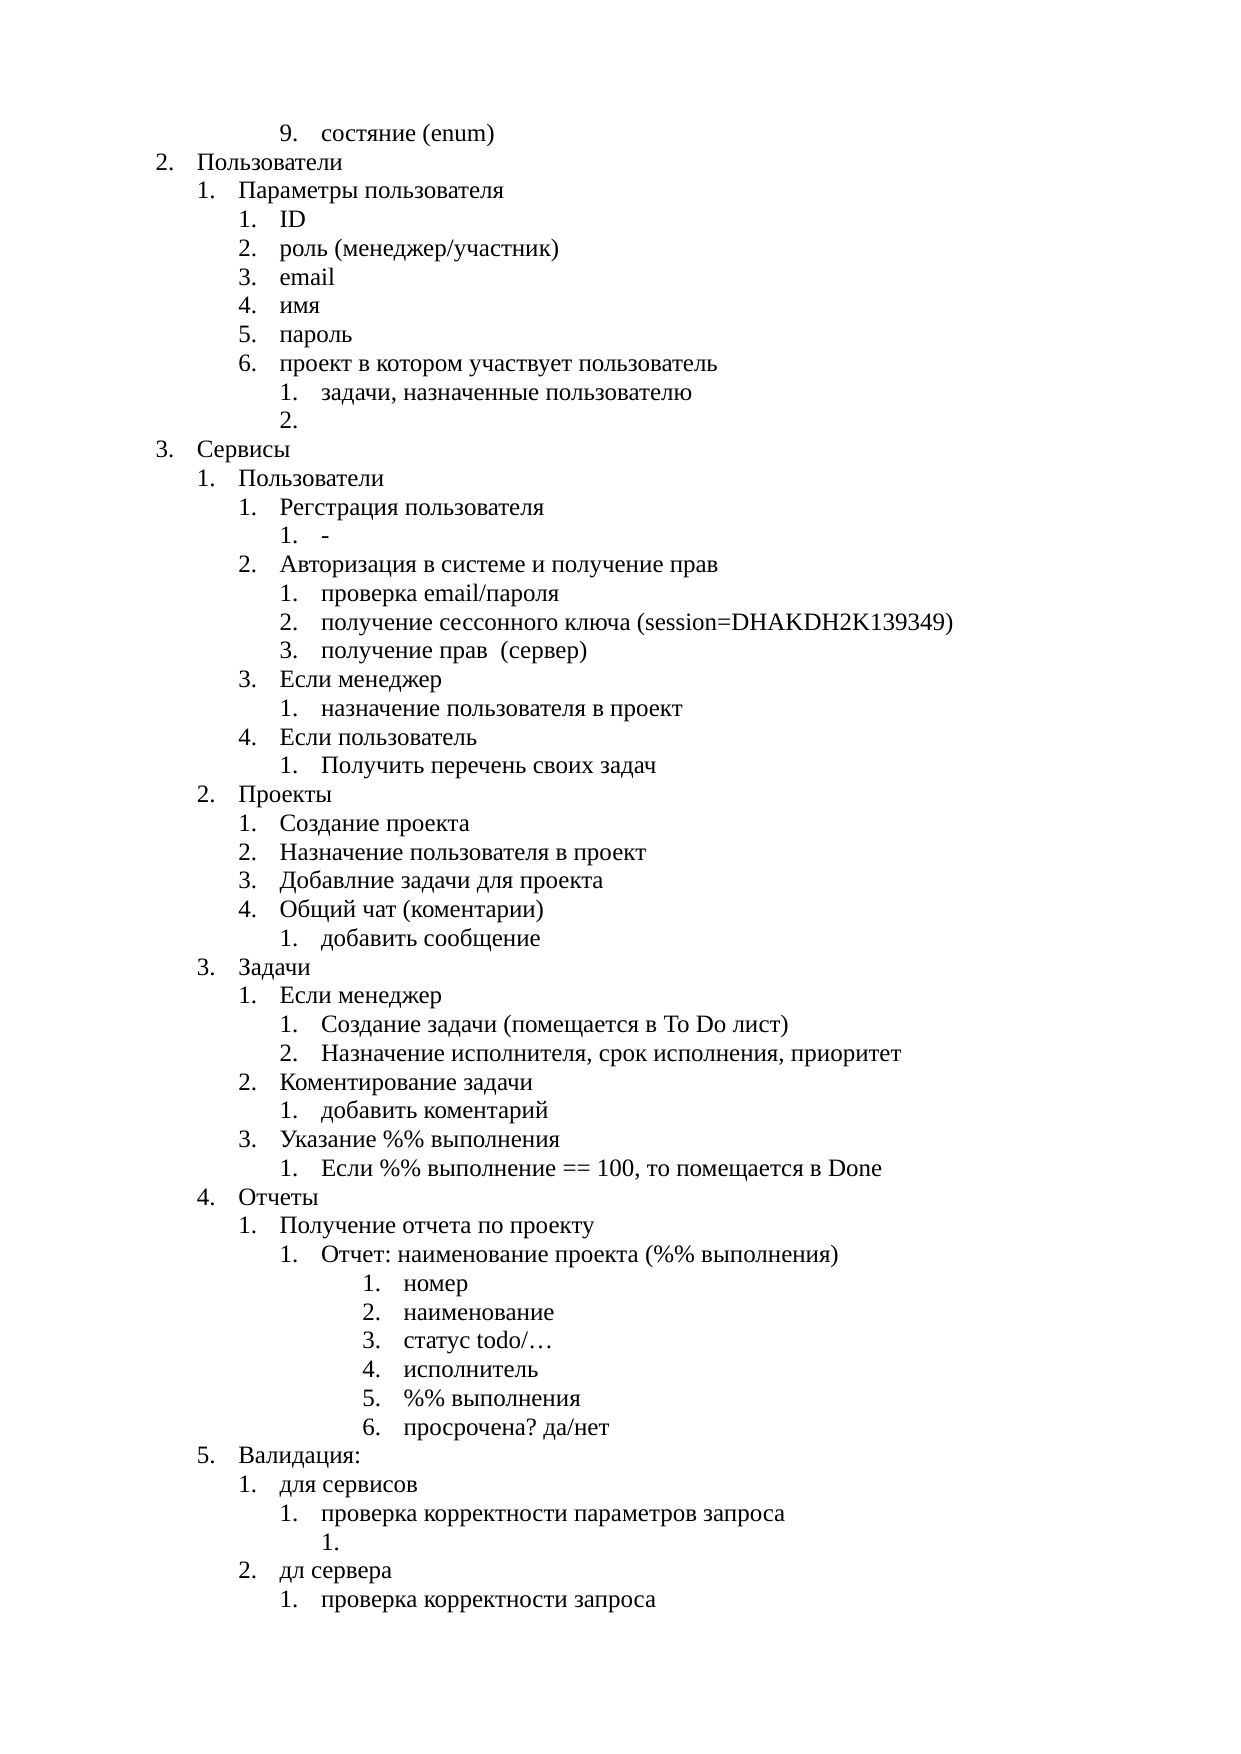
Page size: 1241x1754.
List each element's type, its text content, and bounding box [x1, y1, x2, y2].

list Создание задачи (помещается в To Do лист) [279, 1009, 1122, 1038]
list имя [238, 291, 1122, 319]
list статус todo/… [362, 1326, 1122, 1354]
list проект в котором участвует пользователь [238, 348, 1122, 377]
list добавить коментарий [279, 1096, 1122, 1124]
list проверка корректности параметров запроса [279, 1498, 1122, 1527]
list задачи, назначенные пользователю [279, 377, 1122, 406]
list - [279, 521, 1122, 549]
list ID [238, 204, 1122, 233]
list просрочена? да/нет [362, 1412, 1122, 1441]
list Регстрация пользователя [238, 492, 1122, 521]
list Общий чат (коментарии) [238, 894, 1122, 923]
list Отчеты [197, 1182, 1122, 1211]
list Указание %% выполнения [238, 1124, 1122, 1153]
list Получить перечень своих задач [279, 751, 1122, 779]
list Назначение исполнителя, срок исполнения, приоритет [279, 1038, 1122, 1067]
list Создание проекта [238, 808, 1122, 837]
list Коментирование задачи [238, 1067, 1122, 1096]
list Валидация: [197, 1441, 1122, 1469]
list пароль [238, 319, 1122, 348]
list номер [362, 1268, 1122, 1297]
list Сервисы [155, 434, 1122, 463]
list получение прав (сервер) [279, 636, 1122, 664]
list исполнитель [362, 1354, 1122, 1383]
list проверка корректности запроса [279, 1584, 1122, 1613]
list Пользователи [197, 463, 1122, 492]
list получение сессонного ключа (session=DHAKDH2K139349) [279, 607, 1122, 636]
list Отчет: наименование проекта (%% выполнения) [279, 1239, 1122, 1268]
list %% выполнения [362, 1383, 1122, 1412]
list Задачи [197, 952, 1122, 981]
list назначение пользователя в проект [279, 693, 1122, 722]
list Если пользователь [238, 722, 1122, 751]
list Добавлние задачи для проекта [238, 866, 1122, 894]
list Параметры пользователя [197, 176, 1122, 204]
list Авторизация в системе и получение прав [238, 549, 1122, 578]
list Если %% выполнение == 100, то помещается в Done [279, 1153, 1122, 1182]
list email [238, 262, 1122, 291]
list дл сервера [238, 1556, 1122, 1584]
list Если менеджер [238, 664, 1122, 693]
list Назначение пользователя в проект [238, 837, 1122, 866]
list наименование [362, 1297, 1122, 1326]
list добавить сообщение [279, 923, 1122, 952]
list Проекты [197, 779, 1122, 808]
list роль (менеджер/участник) [238, 233, 1122, 262]
list состяние (enum) [279, 118, 1122, 147]
list проверка email/пароля [279, 578, 1122, 607]
list Если менеджер [238, 981, 1122, 1009]
list Получение отчета по проекту [238, 1211, 1122, 1239]
list для сервисов [238, 1469, 1122, 1498]
list Пользователи [155, 147, 1122, 176]
